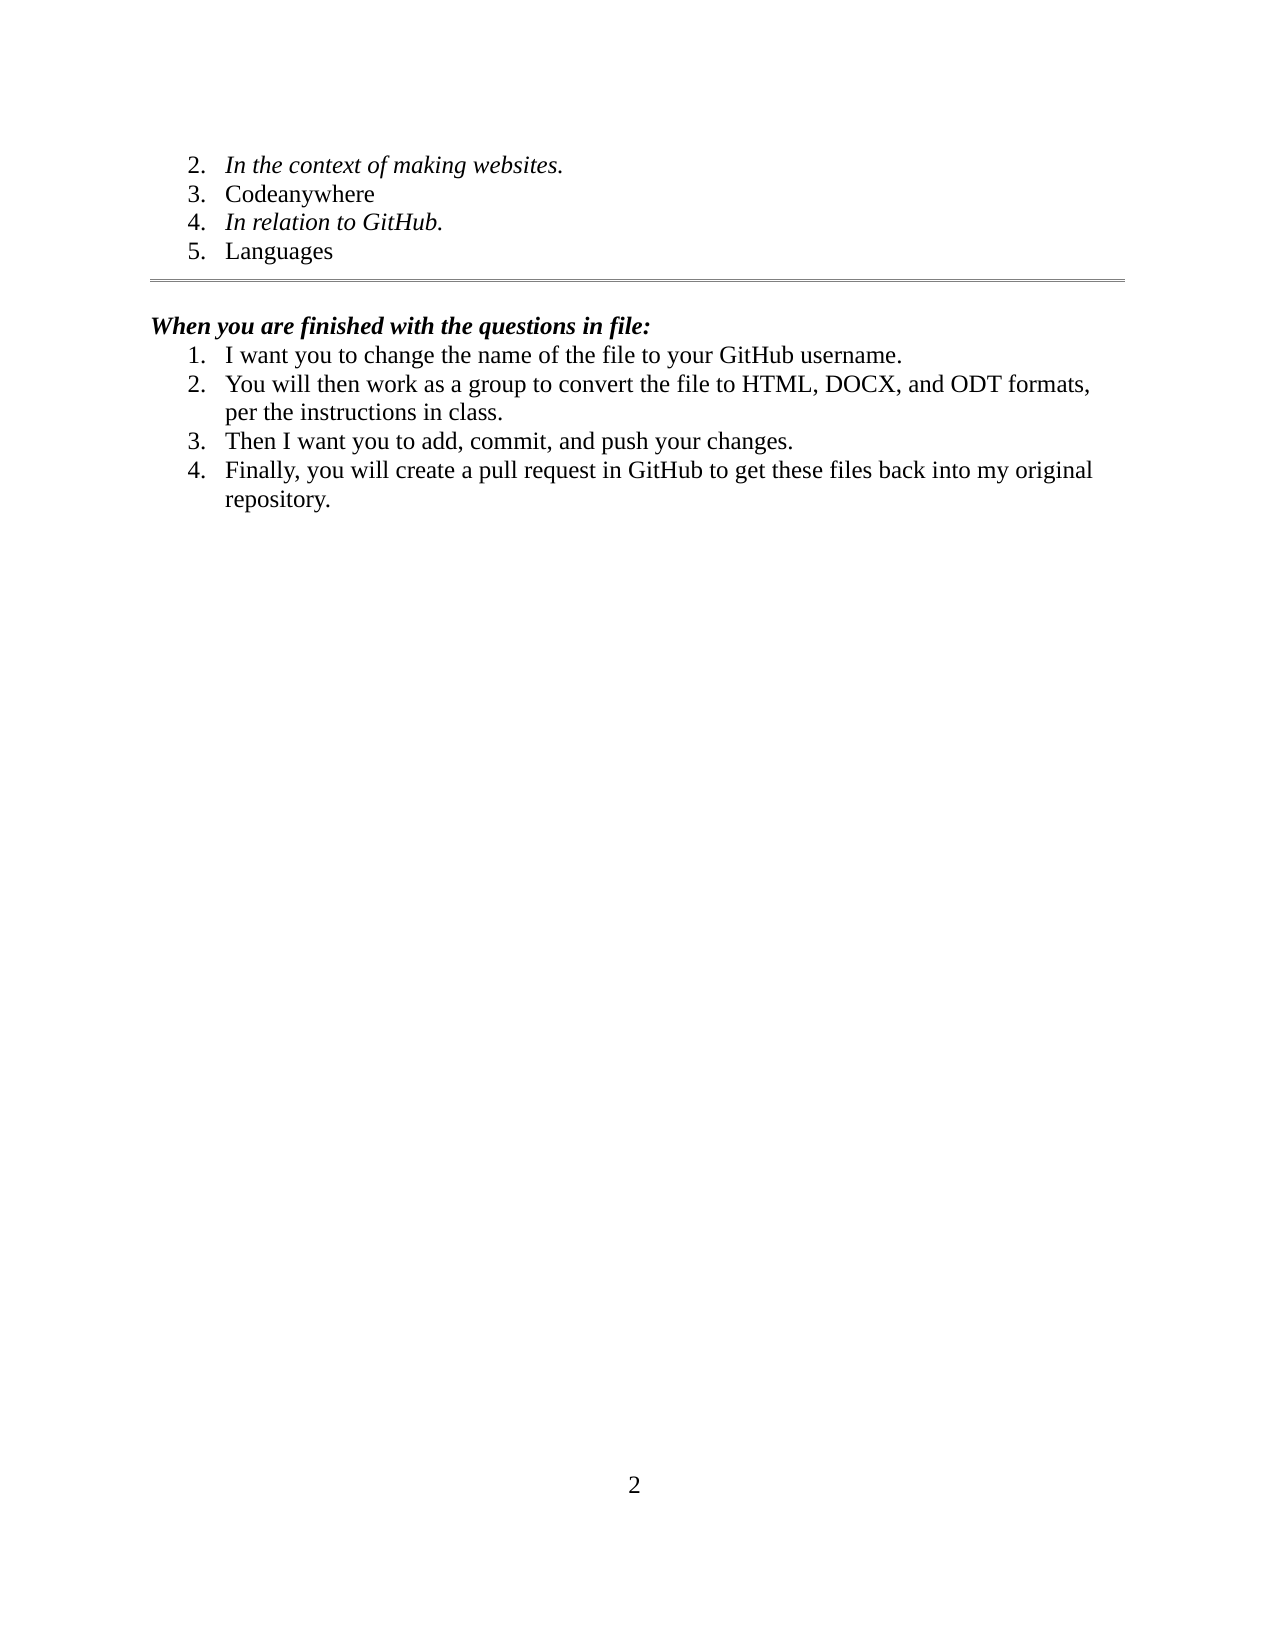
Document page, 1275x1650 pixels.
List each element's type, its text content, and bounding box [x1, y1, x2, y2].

text When you are finished with the questions in file: [150, 311, 1125, 340]
list Codeanywhere [187, 179, 1125, 207]
list I want you to change the name of the file to your GitHub username. [187, 340, 1125, 369]
list You will then work as a group to convert the file to HTML, DOCX, and ODT formats, per the instructions in class. [187, 369, 1125, 426]
list In the context of making websites. [187, 150, 1125, 179]
list Languages [187, 236, 1125, 265]
list In relation to GitHub. [187, 207, 1125, 236]
list Finally, you will create a pull request in GitHub to get these files back into my original repository. [187, 455, 1125, 512]
list Then I want you to add, commit, and push your changes. [187, 426, 1125, 455]
